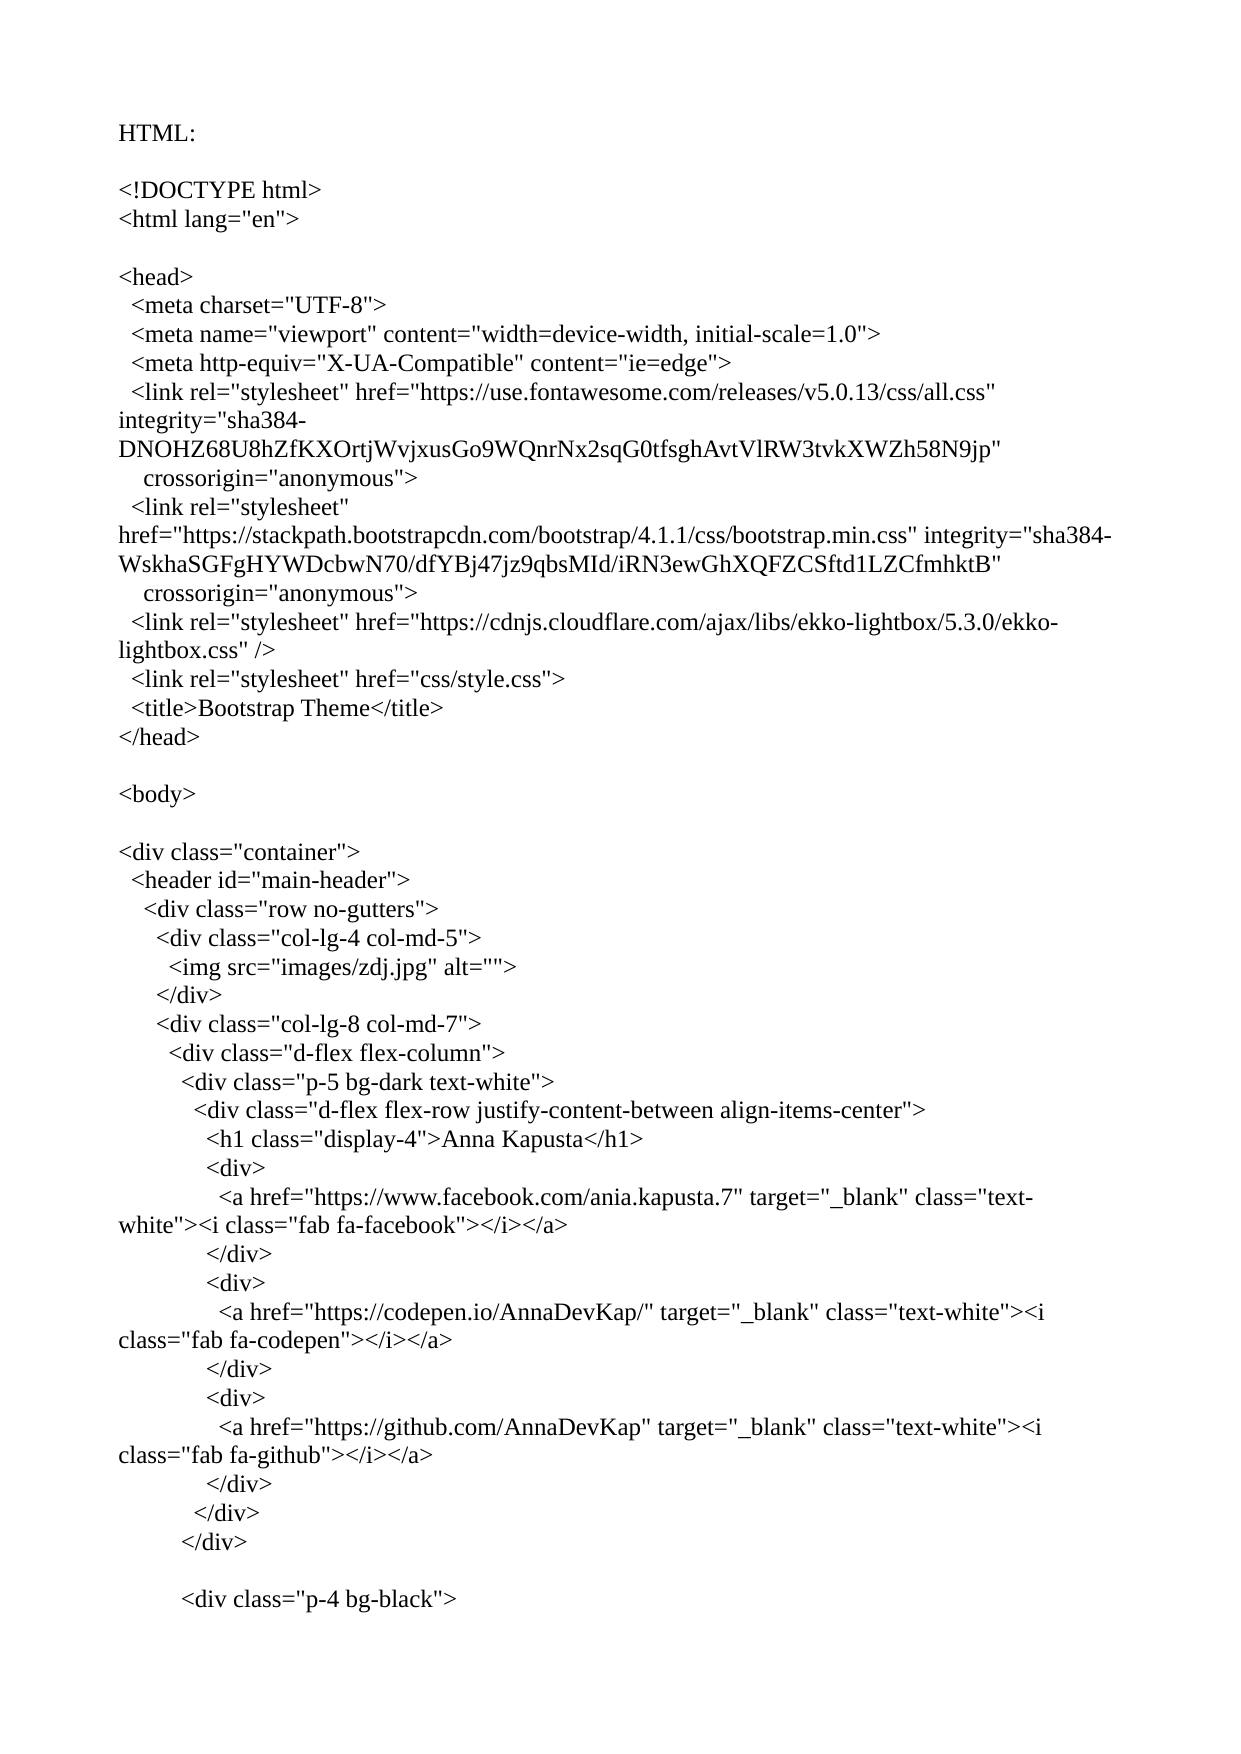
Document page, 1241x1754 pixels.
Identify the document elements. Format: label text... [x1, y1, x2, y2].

text <!DOCTYPE html> [118, 176, 1122, 204]
text <a href="https://codepen.io/AnnaDevKap/" target="_blank" class="text-white"><i class="fab fa-codepen"></i></a> [118, 1297, 1122, 1354]
text <h1 class="display-4">Anna Kapusta</h1> [118, 1124, 1122, 1153]
text <meta http-equiv="X-UA-Compatible" content="ie=edge"> [118, 348, 1122, 377]
text <meta name="viewport" content="width=device-width, initial-scale=1.0"> [118, 319, 1122, 348]
text <div class="p-5 bg-dark text-white"> [118, 1067, 1122, 1096]
text <link rel="stylesheet" href="https://cdnjs.cloudflare.com/ajax/libs/ekko-lightbox/5.3.0/ekko-lightbox.css" /> [118, 607, 1122, 664]
text <div class="d-flex flex-column"> [118, 1038, 1122, 1067]
text <div> [118, 1153, 1122, 1182]
text <div class="col-lg-4 col-md-5"> [118, 923, 1122, 952]
text </div> [118, 1469, 1122, 1498]
text </head> [118, 722, 1122, 751]
text </div> [118, 1239, 1122, 1268]
text crossorigin="anonymous"> [118, 463, 1122, 492]
text <link rel="stylesheet" href="https://use.fontawesome.com/releases/v5.0.13/css/all.css" integrity="sha384-DNOHZ68U8hZfKXOrtjWvjxusGo9WQnrNx2sqG0tfsghAvtVlRW3tvkXWZh58N9jp" [118, 377, 1122, 463]
text <link rel="stylesheet" href="https://stackpath.bootstrapcdn.com/bootstrap/4.1.1/css/bootstrap.min.css" integrity="sha384-WskhaSGFgHYWDcbwN70/dfYBj47jz9qbsMId/iRN3ewGhXQFZCSftd1LZCfmhktB" [118, 492, 1122, 578]
text <img src="images/zdj.jpg" alt=""> [118, 952, 1122, 981]
text <body> [118, 779, 1122, 808]
text <div class="d-flex flex-row justify-content-between align-items-center"> [118, 1096, 1122, 1124]
text </div> [118, 981, 1122, 1009]
text <a href="https://www.facebook.com/ania.kapusta.7" target="_blank" class="text-white"><i class="fab fa-facebook"></i></a> [118, 1182, 1122, 1239]
text <div class="container"> [118, 837, 1122, 866]
text </div> [118, 1527, 1122, 1556]
text </div> [118, 1498, 1122, 1527]
text <html lang="en"> [118, 204, 1122, 233]
text <a href="https://github.com/AnnaDevKap" target="_blank" class="text-white"><i class="fab fa-github"></i></a> [118, 1412, 1122, 1469]
text </div> [118, 1354, 1122, 1383]
text <title>Bootstrap Theme</title> [118, 693, 1122, 722]
text <meta charset="UTF-8"> [118, 291, 1122, 319]
text <link rel="stylesheet" href="css/style.css"> [118, 664, 1122, 693]
text <header id="main-header"> [118, 866, 1122, 894]
text <div> [118, 1268, 1122, 1297]
text <div class="p-4 bg-black"> [118, 1584, 1122, 1613]
text <div> [118, 1383, 1122, 1412]
text HTML: [118, 118, 1122, 147]
text crossorigin="anonymous"> [118, 578, 1122, 607]
text <div class="row no-gutters"> [118, 894, 1122, 923]
text <head> [118, 262, 1122, 291]
text <div class="col-lg-8 col-md-7"> [118, 1009, 1122, 1038]
